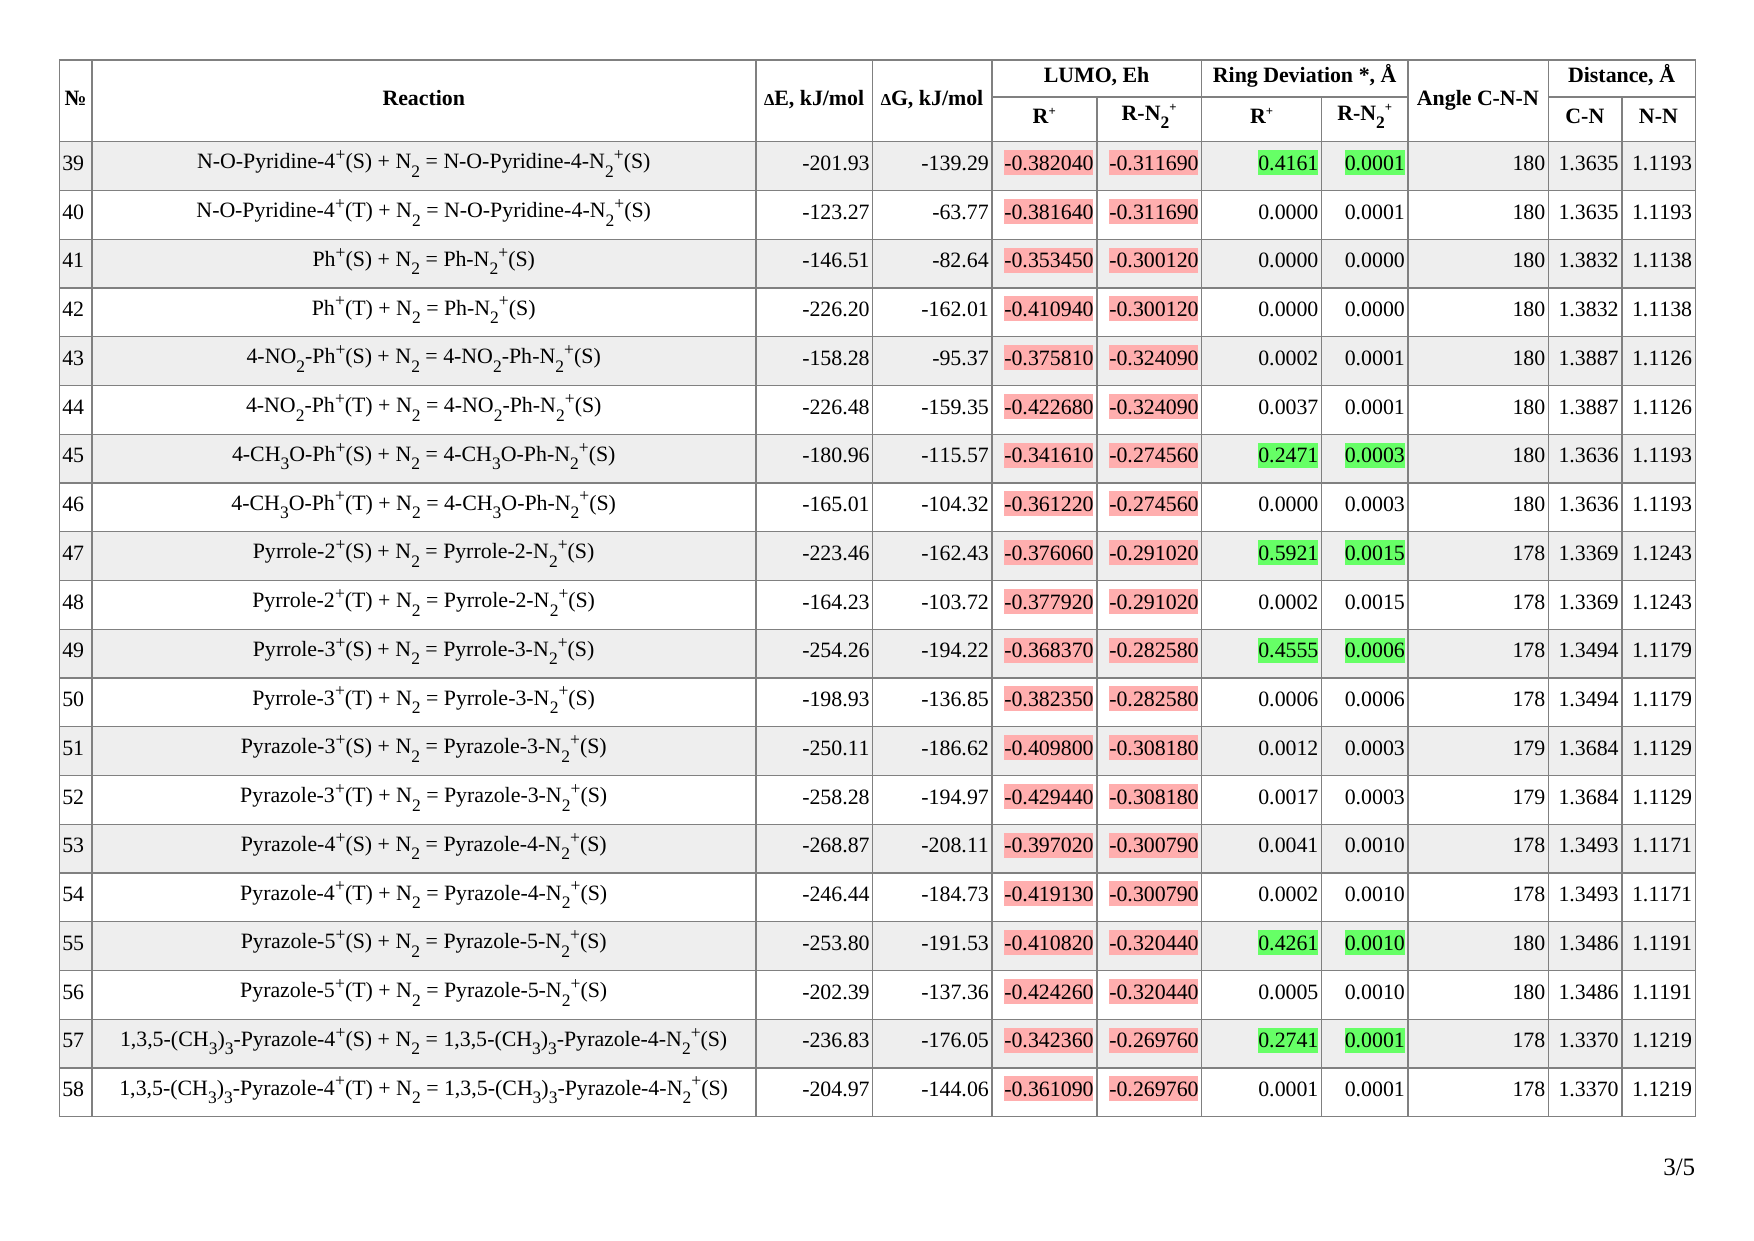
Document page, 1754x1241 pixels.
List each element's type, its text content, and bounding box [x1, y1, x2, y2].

table_cell 1.3636 [1549, 484, 1621, 531]
table_cell 0.0003 [1322, 776, 1407, 823]
table_cell 1.3684 [1549, 776, 1621, 823]
table_cell -176.05 [873, 1020, 991, 1067]
table_cell 180 [1409, 240, 1548, 287]
table_cell -0.269760 [1098, 1069, 1201, 1116]
table_cell 1.3369 [1549, 581, 1621, 628]
table_cell Pyrazole-5+(T) + N2 = Pyrazole-5-N2+(S) [93, 971, 755, 1018]
table_cell 1.1219 [1623, 1069, 1695, 1116]
table_cell -0.361220 [993, 484, 1096, 531]
table_cell 1.3370 [1549, 1020, 1621, 1067]
table_cell 53 [60, 825, 91, 872]
table_cell -0.342360 [993, 1020, 1096, 1067]
table_cell Pyrrole-2+(S) + N2 = Pyrrole-2-N2+(S) [93, 532, 755, 580]
table_cell -226.20 [757, 289, 872, 336]
table_cell 180 [1409, 922, 1548, 970]
table_cell 0.0002 [1202, 581, 1321, 628]
table_cell -0.300120 [1098, 240, 1201, 287]
table_cell -137.36 [873, 971, 991, 1018]
table_cell -0.300790 [1098, 874, 1201, 921]
table_cell 1.1193 [1623, 142, 1695, 190]
table_cell 51 [60, 727, 91, 775]
table_cell -164.23 [757, 581, 872, 628]
table_cell 180 [1409, 142, 1548, 190]
table_cell 48 [60, 581, 91, 628]
table_cell 1.1219 [1623, 1020, 1695, 1067]
table_cell 1.3486 [1549, 922, 1621, 970]
table_cell -0.410820 [993, 922, 1096, 970]
table_cell -103.72 [873, 581, 991, 628]
table_cell 178 [1409, 1020, 1548, 1067]
table_header Distance, Å [1549, 61, 1695, 96]
table_cell -223.46 [757, 532, 872, 580]
table_cell 180 [1409, 337, 1548, 385]
table_cell -250.11 [757, 727, 872, 775]
table_cell Ph+(S) + N2 = Ph-N2+(S) [93, 240, 755, 287]
table_cell 0.0001 [1322, 1069, 1407, 1116]
table_cell 180 [1409, 386, 1548, 433]
table_cell 1.1179 [1623, 630, 1695, 677]
table_cell 56 [60, 971, 91, 1018]
table_cell -194.97 [873, 776, 991, 823]
table_cell 178 [1409, 679, 1548, 726]
table_cell -63.77 [873, 191, 991, 238]
table_cell -95.37 [873, 337, 991, 385]
table_cell 0.0000 [1322, 240, 1407, 287]
table_cell -144.06 [873, 1069, 991, 1116]
table_cell Pyrrole-3+(T) + N2 = Pyrrole-3-N2+(S) [93, 679, 755, 726]
table_cell -0.368370 [993, 630, 1096, 677]
table_cell 47 [60, 532, 91, 580]
table_cell -0.382350 [993, 679, 1096, 726]
table_cell 1.1126 [1623, 337, 1695, 385]
table_cell -246.44 [757, 874, 872, 921]
table_cell R-N2+ [1322, 98, 1407, 141]
table_cell R+ [993, 98, 1096, 141]
table_header Angle C-N-N [1409, 61, 1548, 141]
table_cell 55 [60, 922, 91, 970]
table_cell -184.73 [873, 874, 991, 921]
table_cell Pyrrole-3+(S) + N2 = Pyrrole-3-N2+(S) [93, 630, 755, 677]
table_cell 0.0005 [1202, 971, 1321, 1018]
table_cell -268.87 [757, 825, 872, 872]
table_cell -0.382040 [993, 142, 1096, 190]
table_cell 1.3370 [1549, 1069, 1621, 1116]
table_cell 180 [1409, 484, 1548, 531]
table_cell 0.0006 [1322, 630, 1407, 677]
table_cell 178 [1409, 874, 1548, 921]
table_cell 44 [60, 386, 91, 433]
table_cell 0.0001 [1322, 142, 1407, 190]
table_cell 0.0012 [1202, 727, 1321, 775]
table_cell -139.29 [873, 142, 991, 190]
table_cell -0.274560 [1098, 484, 1201, 531]
table_cell Pyrazole-3+(T) + N2 = Pyrazole-3-N2+(S) [93, 776, 755, 823]
table_cell -146.51 [757, 240, 872, 287]
table_cell 0.0006 [1322, 679, 1407, 726]
table_cell 1.3494 [1549, 630, 1621, 677]
table_cell 1.1193 [1623, 484, 1695, 531]
table_cell -0.375810 [993, 337, 1096, 385]
table_cell C-N [1549, 98, 1621, 141]
table_cell Ph+(T) + N2 = Ph-N2+(S) [93, 289, 755, 336]
table_cell -0.274560 [1098, 435, 1201, 482]
table_cell 0.0001 [1322, 337, 1407, 385]
table_cell 54 [60, 874, 91, 921]
table_header ∆G, kJ/mol [873, 61, 991, 141]
table_cell 0.2471 [1202, 435, 1321, 482]
table_cell -0.291020 [1098, 581, 1201, 628]
table_cell 0.0015 [1322, 532, 1407, 580]
table_cell Pyrazole-3+(S) + N2 = Pyrazole-3-N2+(S) [93, 727, 755, 775]
table_cell 0.0002 [1202, 874, 1321, 921]
table_cell 0.0017 [1202, 776, 1321, 823]
table_cell -165.01 [757, 484, 872, 531]
table_cell -0.324090 [1098, 386, 1201, 433]
table_cell 1,3,5-(CH3)3-Pyrazole-4+(T) + N2 = 1,3,5-(CH3)3-Pyrazole-4-N2+(S) [93, 1069, 755, 1116]
table_cell 178 [1409, 581, 1548, 628]
table_cell -194.22 [873, 630, 991, 677]
table_cell 1.1138 [1623, 240, 1695, 287]
table_cell 0.0001 [1202, 1069, 1321, 1116]
table_cell 4-CH3O-Ph+(T) + N2 = 4-CH3O-Ph-N2+(S) [93, 484, 755, 531]
table_cell -0.397020 [993, 825, 1096, 872]
table_cell 1.1191 [1623, 922, 1695, 970]
table_cell 0.0003 [1322, 727, 1407, 775]
table_cell N-O-Pyridine-4+(S) + N2 = N-O-Pyridine-4-N2+(S) [93, 142, 755, 190]
table_cell 0.0006 [1202, 679, 1321, 726]
table_cell 52 [60, 776, 91, 823]
table_cell 1.3832 [1549, 240, 1621, 287]
table_cell -204.97 [757, 1069, 872, 1116]
table_cell 46 [60, 484, 91, 531]
table_cell 50 [60, 679, 91, 726]
table_cell -253.80 [757, 922, 872, 970]
table_cell 1.3635 [1549, 191, 1621, 238]
table_cell 1.3636 [1549, 435, 1621, 482]
table_cell -82.64 [873, 240, 991, 287]
table_header Reaction [93, 61, 755, 141]
table_cell -208.11 [873, 825, 991, 872]
table_cell 0.0001 [1322, 386, 1407, 433]
table_cell 0.5921 [1202, 532, 1321, 580]
table_cell 1.3493 [1549, 825, 1621, 872]
table_cell -0.376060 [993, 532, 1096, 580]
table_cell 1.1129 [1623, 727, 1695, 775]
table_cell 1.1171 [1623, 825, 1695, 872]
table_cell 178 [1409, 1069, 1548, 1116]
table_cell 45 [60, 435, 91, 482]
table_cell Pyrazole-4+(S) + N2 = Pyrazole-4-N2+(S) [93, 825, 755, 872]
table_cell -136.85 [873, 679, 991, 726]
table_cell -0.377920 [993, 581, 1096, 628]
table_cell -191.53 [873, 922, 991, 970]
table_cell 1,3,5-(CH3)3-Pyrazole-4+(S) + N2 = 1,3,5-(CH3)3-Pyrazole-4-N2+(S) [93, 1020, 755, 1067]
table_cell -0.419130 [993, 874, 1096, 921]
table_cell 178 [1409, 825, 1548, 872]
table_cell 179 [1409, 727, 1548, 775]
table_cell 0.0000 [1202, 289, 1321, 336]
table_cell -0.282580 [1098, 630, 1201, 677]
table_cell -186.62 [873, 727, 991, 775]
table_cell 180 [1409, 435, 1548, 482]
table_cell 178 [1409, 532, 1548, 580]
table_cell 41 [60, 240, 91, 287]
table_cell Pyrrole-2+(T) + N2 = Pyrrole-2-N2+(S) [93, 581, 755, 628]
table_cell -0.269760 [1098, 1020, 1201, 1067]
table_cell 42 [60, 289, 91, 336]
table_cell 180 [1409, 971, 1548, 1018]
table_cell -0.381640 [993, 191, 1096, 238]
table_cell -0.282580 [1098, 679, 1201, 726]
table_cell -0.424260 [993, 971, 1096, 1018]
table_cell R-N2+ [1098, 98, 1201, 141]
table_cell -0.429440 [993, 776, 1096, 823]
table_header № [60, 61, 91, 141]
table_cell -236.83 [757, 1020, 872, 1067]
table_cell -0.324090 [1098, 337, 1201, 385]
table_header ∆E, kJ/mol [757, 61, 872, 141]
table_cell 0.0000 [1202, 484, 1321, 531]
table_cell 43 [60, 337, 91, 385]
table_cell 180 [1409, 191, 1548, 238]
table_cell Pyrazole-4+(T) + N2 = Pyrazole-4-N2+(S) [93, 874, 755, 921]
table_cell 4-CH3O-Ph+(S) + N2 = 4-CH3O-Ph-N2+(S) [93, 435, 755, 482]
table_cell -162.43 [873, 532, 991, 580]
table_cell 0.0010 [1322, 825, 1407, 872]
table_cell -198.93 [757, 679, 872, 726]
table_cell 1.3486 [1549, 971, 1621, 1018]
table_cell -258.28 [757, 776, 872, 823]
table_cell -0.308180 [1098, 727, 1201, 775]
table_cell 1.3887 [1549, 337, 1621, 385]
table_cell 0.0015 [1322, 581, 1407, 628]
table_cell -162.01 [873, 289, 991, 336]
table_cell 1.3684 [1549, 727, 1621, 775]
table_cell 0.0000 [1202, 240, 1321, 287]
table_cell 0.0000 [1202, 191, 1321, 238]
table_cell 1.3887 [1549, 386, 1621, 433]
table_header LUMO, Eh [993, 61, 1201, 96]
table_cell 1.3494 [1549, 679, 1621, 726]
table_cell 1.3635 [1549, 142, 1621, 190]
table_cell 0.0037 [1202, 386, 1321, 433]
table_header Ring Deviation *, Å [1202, 61, 1407, 96]
table_cell -0.422680 [993, 386, 1096, 433]
table_cell -0.300120 [1098, 289, 1201, 336]
table_cell -202.39 [757, 971, 872, 1018]
table_cell 1.3832 [1549, 289, 1621, 336]
table_cell 0.0010 [1322, 874, 1407, 921]
table_cell 1.1191 [1623, 971, 1695, 1018]
table_cell 0.0001 [1322, 1020, 1407, 1067]
table_cell 0.0000 [1322, 289, 1407, 336]
table_cell -0.311690 [1098, 142, 1201, 190]
table_cell 180 [1409, 289, 1548, 336]
table_cell -0.308180 [1098, 776, 1201, 823]
table_cell 58 [60, 1069, 91, 1116]
table_cell Pyrazole-5+(S) + N2 = Pyrazole-5-N2+(S) [93, 922, 755, 970]
table_cell 57 [60, 1020, 91, 1067]
table_cell 49 [60, 630, 91, 677]
table_cell -159.35 [873, 386, 991, 433]
table_cell -201.93 [757, 142, 872, 190]
table_cell -0.320440 [1098, 922, 1201, 970]
table_cell 1.1193 [1623, 191, 1695, 238]
table_cell 1.3369 [1549, 532, 1621, 580]
table_cell -0.300790 [1098, 825, 1201, 872]
table_cell -0.409800 [993, 727, 1096, 775]
table_cell 179 [1409, 776, 1548, 823]
table_cell 0.0010 [1322, 922, 1407, 970]
table_cell 0.4161 [1202, 142, 1321, 190]
table_cell -226.48 [757, 386, 872, 433]
table_cell 40 [60, 191, 91, 238]
table_cell -0.291020 [1098, 532, 1201, 580]
table_cell N-O-Pyridine-4+(T) + N2 = N-O-Pyridine-4-N2+(S) [93, 191, 755, 238]
table_cell 39 [60, 142, 91, 190]
table_cell -180.96 [757, 435, 872, 482]
table_cell 1.1193 [1623, 435, 1695, 482]
table_cell 1.1243 [1623, 532, 1695, 580]
table_cell -0.361090 [993, 1069, 1096, 1116]
table_cell -115.57 [873, 435, 991, 482]
table_cell 1.1126 [1623, 386, 1695, 433]
table_cell 0.0002 [1202, 337, 1321, 385]
table_cell 1.1138 [1623, 289, 1695, 336]
table_cell 1.1179 [1623, 679, 1695, 726]
table_cell 1.1129 [1623, 776, 1695, 823]
table_cell -0.341610 [993, 435, 1096, 482]
table_cell N-N [1623, 98, 1695, 141]
table_cell 0.0003 [1322, 435, 1407, 482]
table_cell 0.2741 [1202, 1020, 1321, 1067]
table_cell 1.1171 [1623, 874, 1695, 921]
table_cell -104.32 [873, 484, 991, 531]
table_cell -0.410940 [993, 289, 1096, 336]
table_cell 1.3493 [1549, 874, 1621, 921]
table_cell 1.1243 [1623, 581, 1695, 628]
table_cell 4-NO2-Ph+(S) + N2 = 4-NO2-Ph-N2+(S) [93, 337, 755, 385]
table_cell 0.0041 [1202, 825, 1321, 872]
table_cell 178 [1409, 630, 1548, 677]
table_cell -0.311690 [1098, 191, 1201, 238]
table_cell -123.27 [757, 191, 872, 238]
table_cell -0.353450 [993, 240, 1096, 287]
table_cell 0.4261 [1202, 922, 1321, 970]
table_cell -0.320440 [1098, 971, 1201, 1018]
table_cell 0.0010 [1322, 971, 1407, 1018]
table_cell 4-NO2-Ph+(T) + N2 = 4-NO2-Ph-N2+(S) [93, 386, 755, 433]
table_cell -158.28 [757, 337, 872, 385]
table_cell 0.4555 [1202, 630, 1321, 677]
table_cell 0.0003 [1322, 484, 1407, 531]
table_cell -254.26 [757, 630, 872, 677]
table_cell 0.0001 [1322, 191, 1407, 238]
table_cell R+ [1202, 98, 1321, 141]
